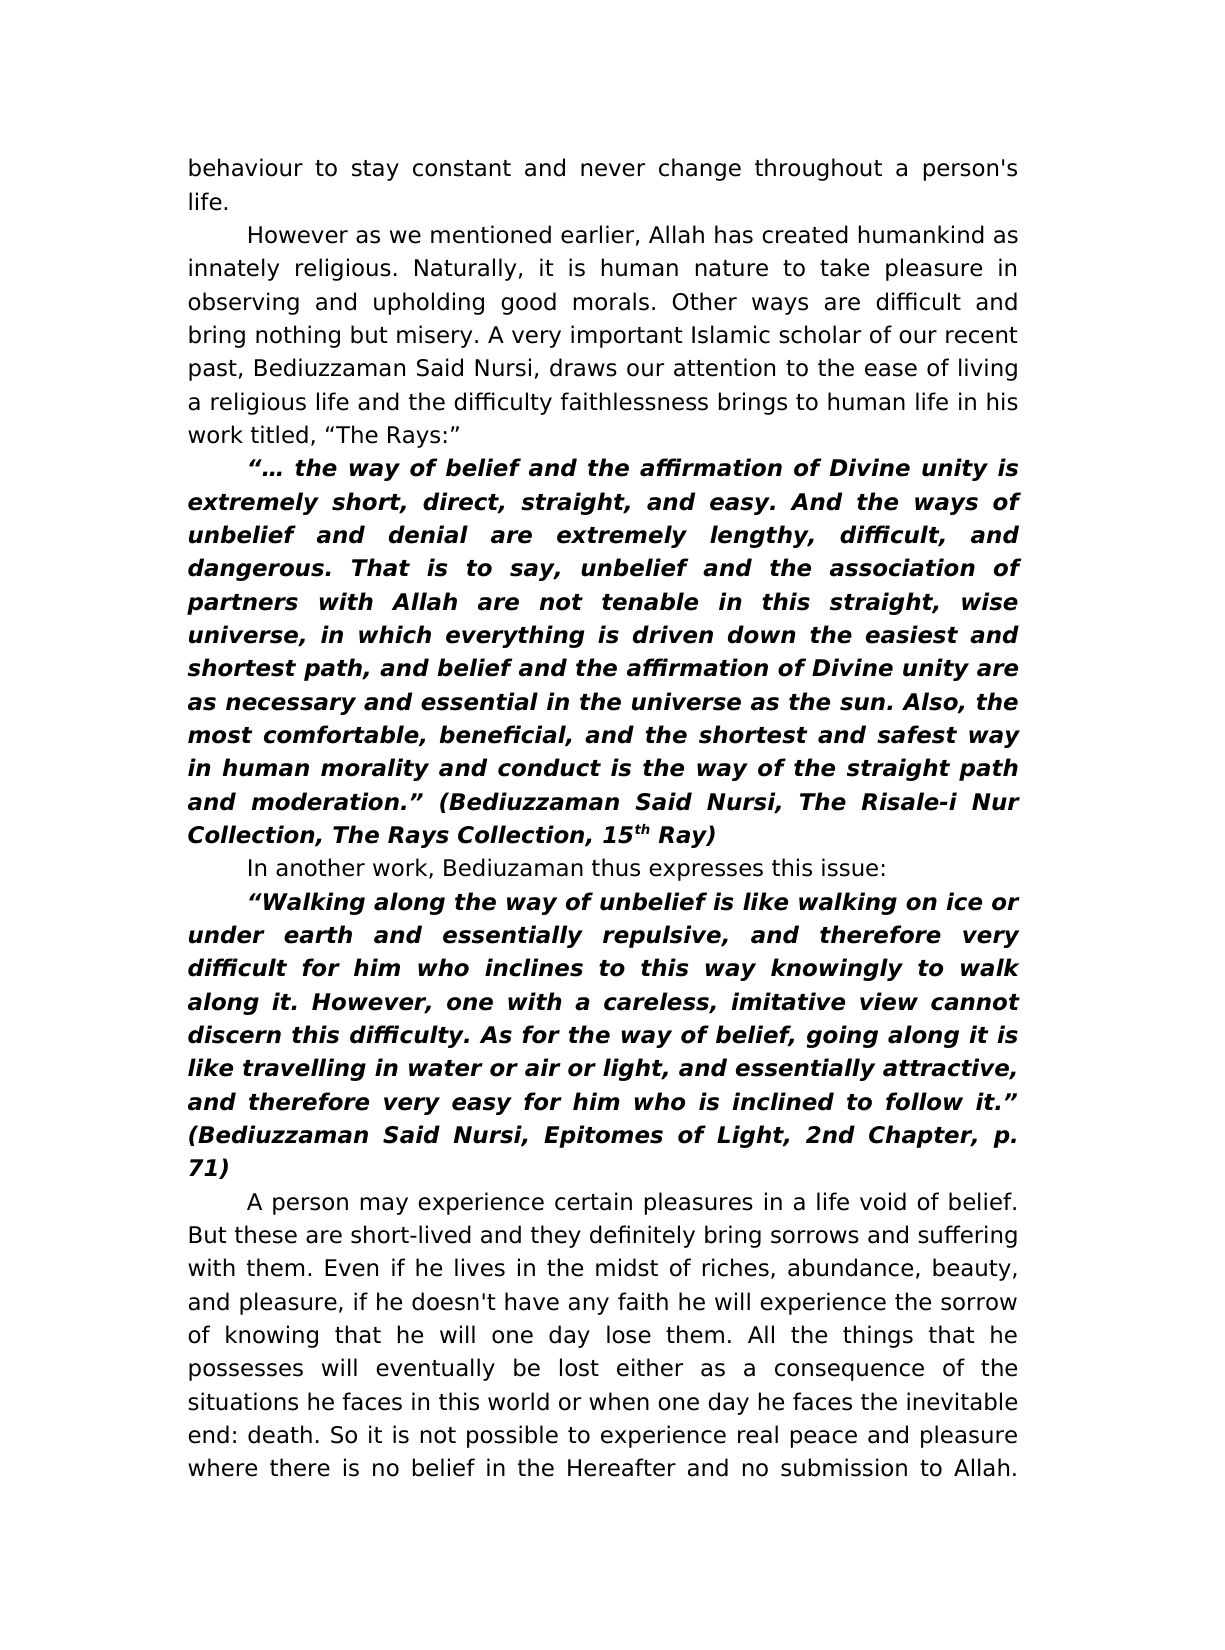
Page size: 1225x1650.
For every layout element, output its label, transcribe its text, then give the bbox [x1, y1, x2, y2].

text “… the way of belief and the affirmation of Divine unity is extremely short, direct, straight, and easy. And the ways of unbelief and denial are extremely lengthy, difficult, and dangerous. That is to say, unbelief and the association of partners with Allah are not tenable in this straight, wise universe, in which everything is driven down the easiest and shortest path, and belief and the affirmation of Divine unity are as necessary and essential in the universe as the sun. Also, the most comfortable, beneficial, and the shortest and safest way in human morality and conduct is the way of the straight path and moderation.” (Bediuzzaman Said Nursi, The Risale-i Nur Collection, The Rays Collection, 15th Ray) [187, 450, 1020, 850]
text In another work, Bediuzaman thus expresses this issue: [187, 850, 1020, 883]
text “Walking along the way of unbelief is like walking on ice or under earth and essentially repulsive, and therefore very difficult for him who inclines to this way knowingly to walk along it. However, one with a careless, imitative view cannot discern this difficulty. As for the way of belief, going along it is like travelling in water or air or light, and essentially attractive, and therefore very easy for him who is inclined to follow it.” (Bediuzzaman Said Nursi, Epitomes of Light, 2nd Chapter, p. 71) [187, 883, 1020, 1183]
text However as we mentioned earlier, Allah has created humankind as innately religious. Naturally, it is human nature to take pleasure in observing and upholding good morals. Other ways are difficult and bring nothing but misery. A very important Islamic scholar of our recent past, Bediuzzaman Said Nursi, draws our attention to the ease of living a religious life and the difficulty faithlessness brings to human life in his work titled, “The Rays:” [187, 217, 1020, 450]
text behaviour to stay constant and never change throughout a person's life. [187, 150, 1020, 217]
text A person may experience certain pleasures in a life void of belief. But these are short-lived and they definitely bring sorrows and suffering with them. Even if he lives in the midst of riches, abundance, beauty, and pleasure, if he doesn't have any faith he will experience the sorrow of knowing that he will one day lose them. All the things that he possesses will eventually be lost either as a consequence of the situations he faces in this world or when one day he faces the inevitable end: death. So it is not possible to experience real peace and pleasure where there is no belief in the Hereafter and no submission to Allah. [187, 1183, 1020, 1483]
